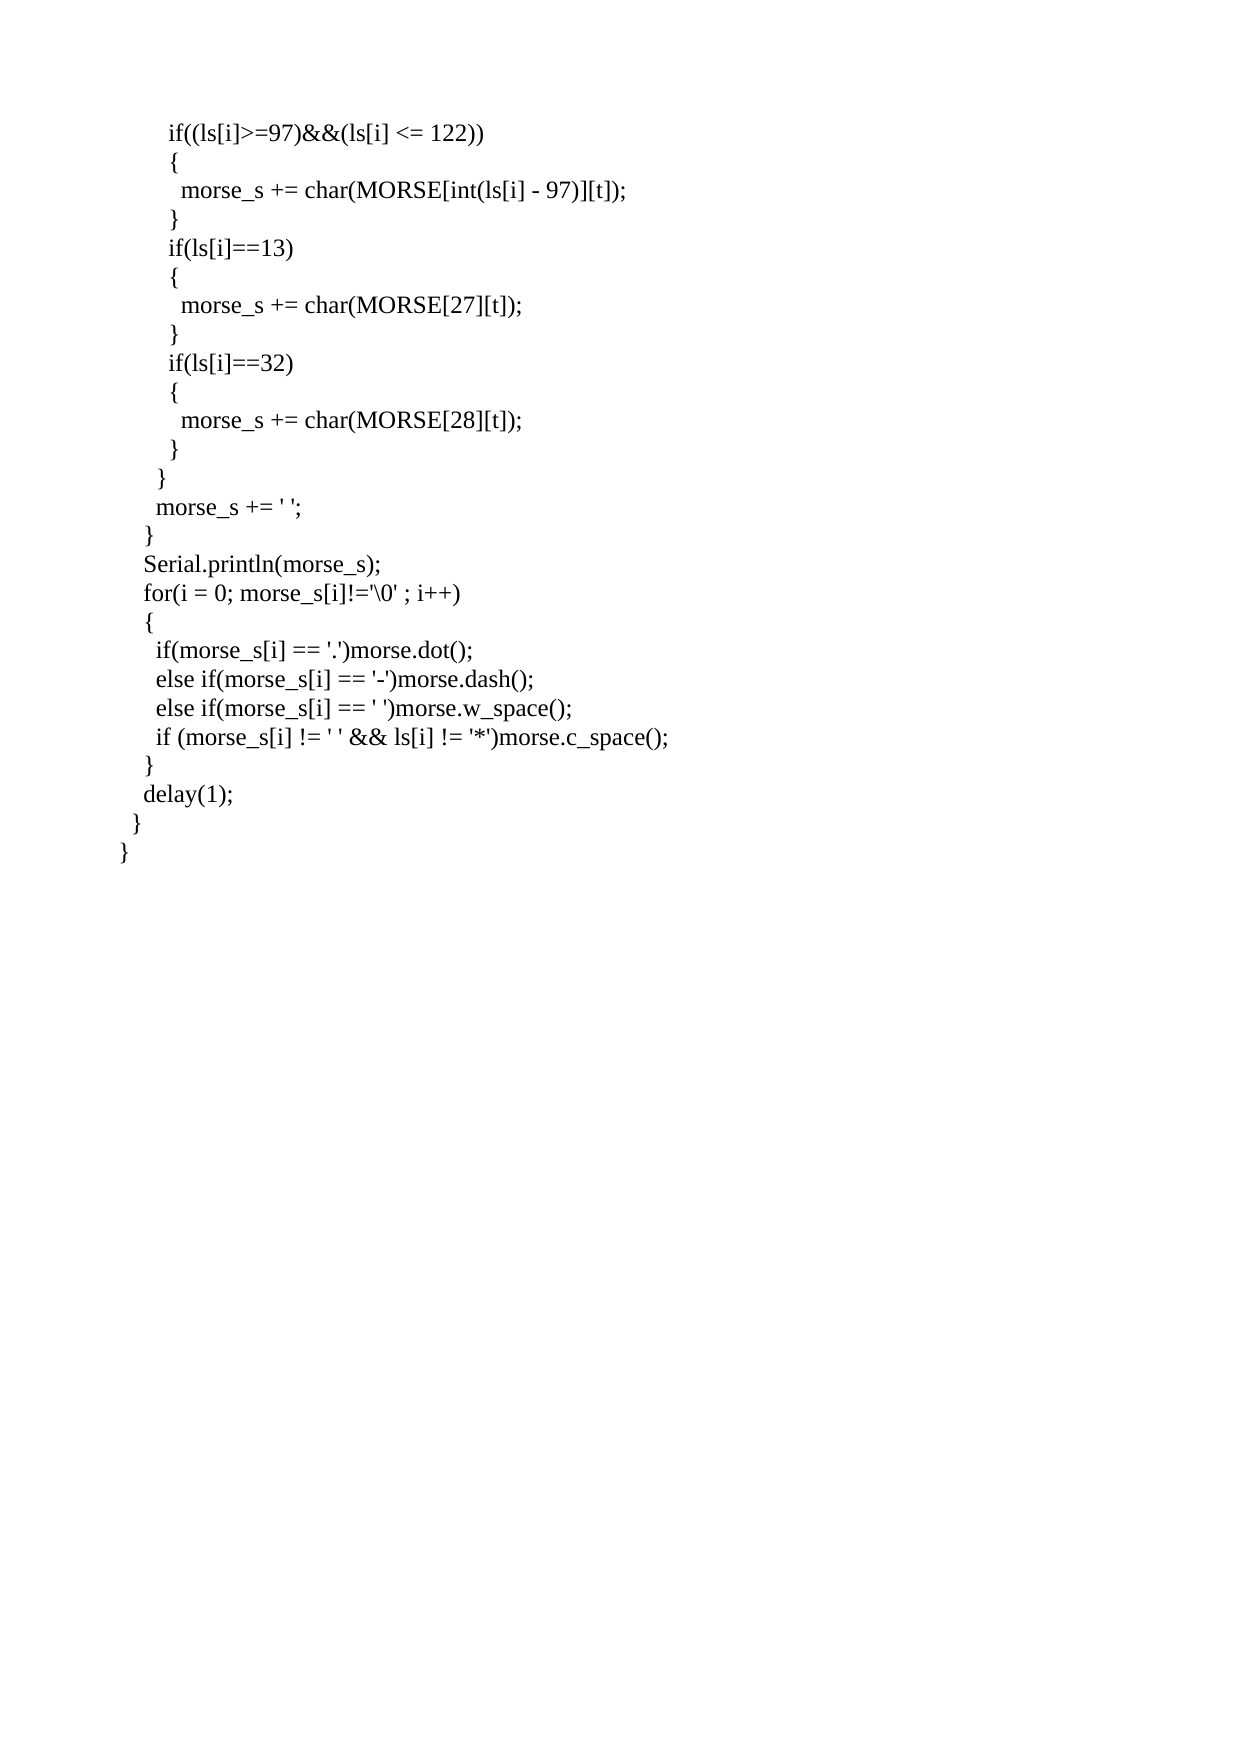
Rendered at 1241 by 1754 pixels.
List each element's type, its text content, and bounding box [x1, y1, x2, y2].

text } [118, 837, 1122, 866]
text morse_s += ' '; [118, 492, 1122, 521]
text if((ls[i]>=97)&&(ls[i] <= 122)) [118, 118, 1122, 147]
text Serial.println(morse_s); [118, 549, 1122, 578]
text delay(1); [118, 779, 1122, 808]
text } [118, 463, 1122, 492]
text } [118, 319, 1122, 348]
text } [118, 204, 1122, 233]
text else if(morse_s[i] == ' ')morse.w_space(); [118, 693, 1122, 722]
text morse_s += char(MORSE[28][t]); [118, 406, 1122, 434]
text if(morse_s[i] == '.')morse.dot(); [118, 636, 1122, 664]
text { [118, 607, 1122, 636]
text } [118, 434, 1122, 463]
text morse_s += char(MORSE[27][t]); [118, 291, 1122, 319]
text for(i = 0; morse_s[i]!='\0' ; i++) [118, 578, 1122, 607]
text } [118, 751, 1122, 779]
text { [118, 377, 1122, 406]
text if(ls[i]==13) [118, 233, 1122, 262]
text } [118, 808, 1122, 837]
text if(ls[i]==32) [118, 348, 1122, 377]
text if (morse_s[i] != ' ' && ls[i] != '*')morse.c_space(); [118, 722, 1122, 751]
text { [118, 262, 1122, 291]
text else if(morse_s[i] == '-')morse.dash(); [118, 664, 1122, 693]
text { [118, 147, 1122, 176]
text morse_s += char(MORSE[int(ls[i] - 97)][t]); [118, 176, 1122, 204]
text } [118, 521, 1122, 549]
